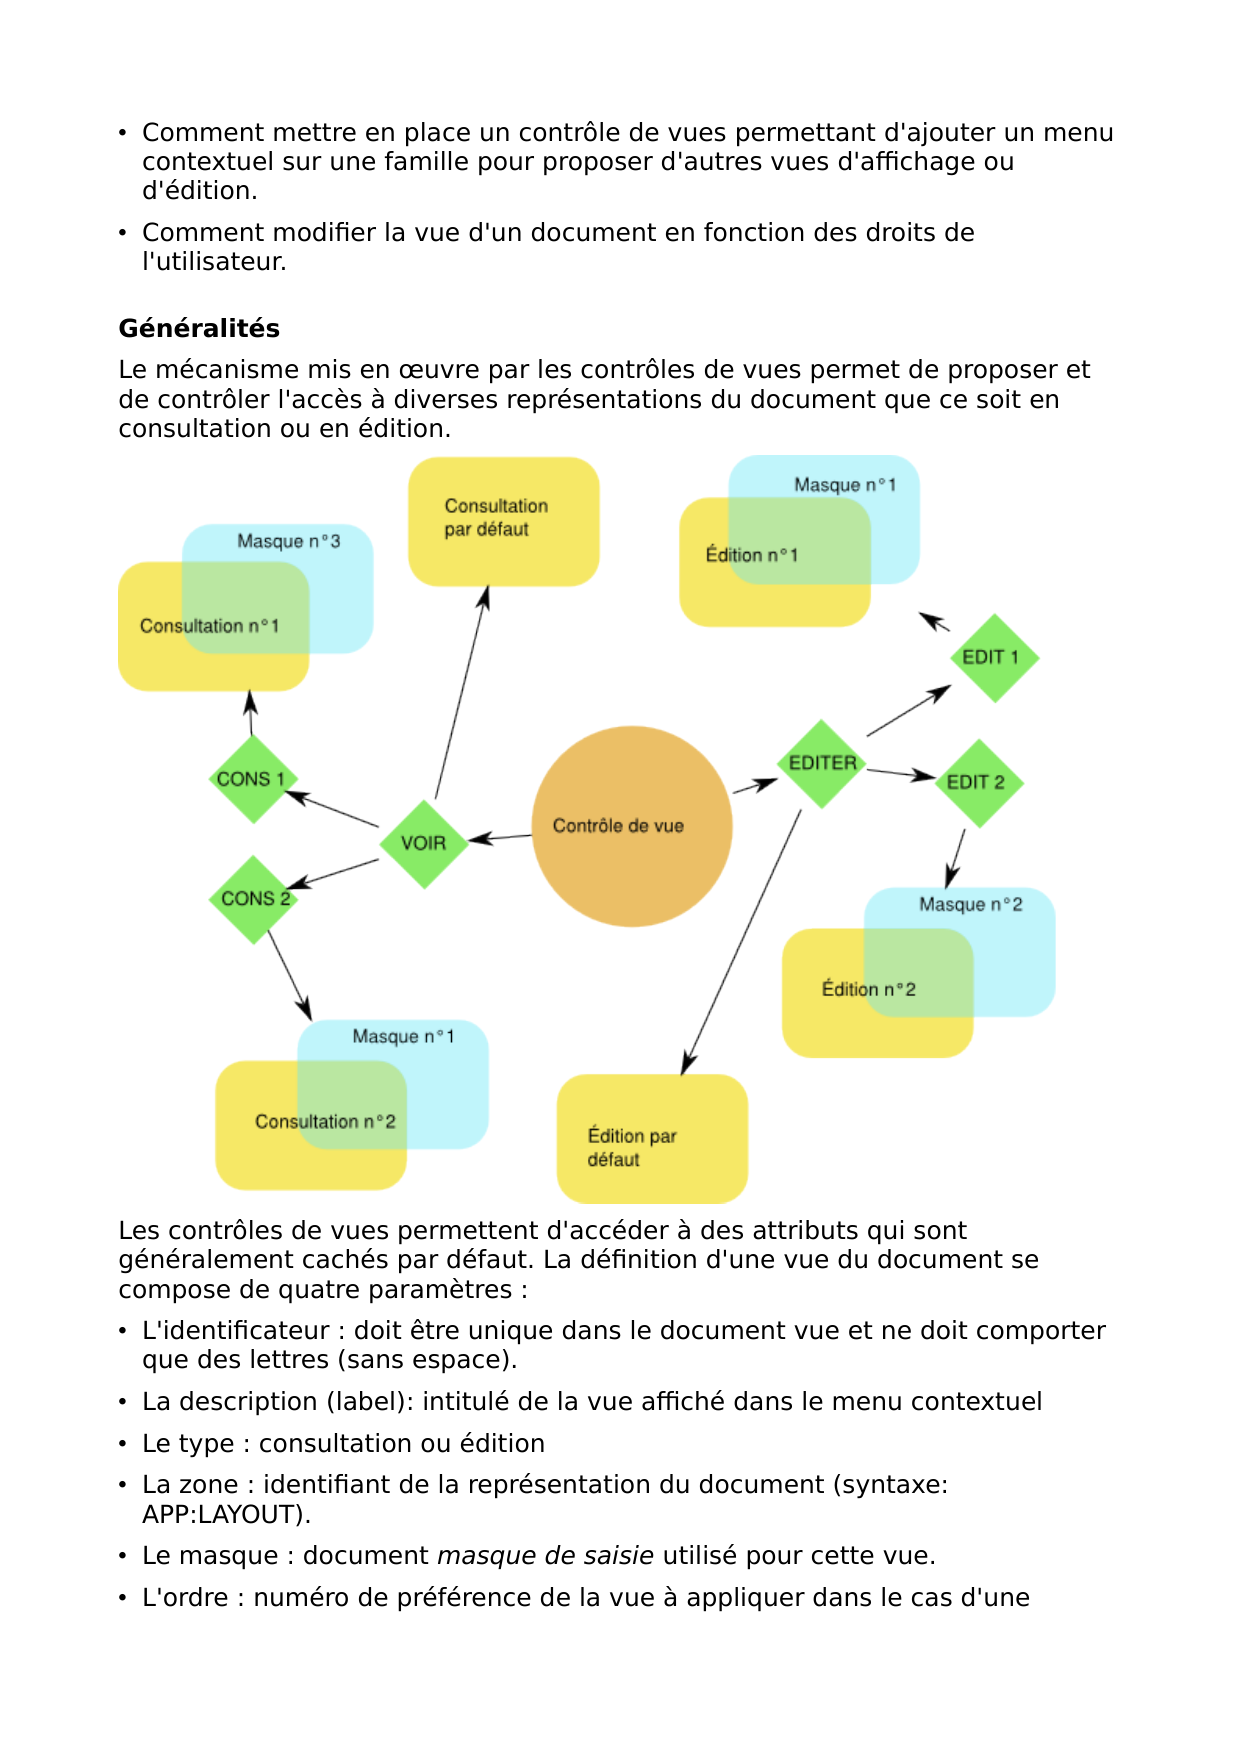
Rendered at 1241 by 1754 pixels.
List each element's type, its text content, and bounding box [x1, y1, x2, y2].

text Les contrôles de vues permettent d'accéder à des attributs qui sont généralement cachés par défaut. La définition d'une vue du document se compose de quatre paramètres : [118, 1217, 1122, 1304]
picture [118, 455, 1056, 1204]
list Le type : consultation ou édition [118, 1429, 1122, 1458]
list La zone : identifiant de la représentation du document (syntaxe: APP:LAYOUT). [118, 1471, 1122, 1529]
list La description (label): intitulé de la vue affiché dans le menu contextuel [118, 1387, 1122, 1417]
subtitle Généralités [118, 314, 1122, 343]
list Comment modifier la vue d'un document en fonction des droits de l'utilisateur. [118, 218, 1122, 276]
text Le mécanisme mis en œuvre par les contrôles de vues permet de proposer et de contrôler l'accès à diverses représentations du document que ce soit en consultation ou en édition. [118, 356, 1122, 443]
list L'ordre : numéro de préférence de la vue à appliquer dans le cas d'une [118, 1583, 1122, 1612]
list Comment mettre en place un contrôle de vues permettant d'ajouter un menu contextuel sur une famille pour proposer d'autres vues d'affichage ou d'édition. [118, 118, 1122, 206]
list L'identificateur : doit être unique dans le document vue et ne doit comporter que des lettres (sans espace). [118, 1317, 1122, 1375]
list Le masque : document masque de saisie utilisé pour cette vue. [118, 1542, 1122, 1571]
